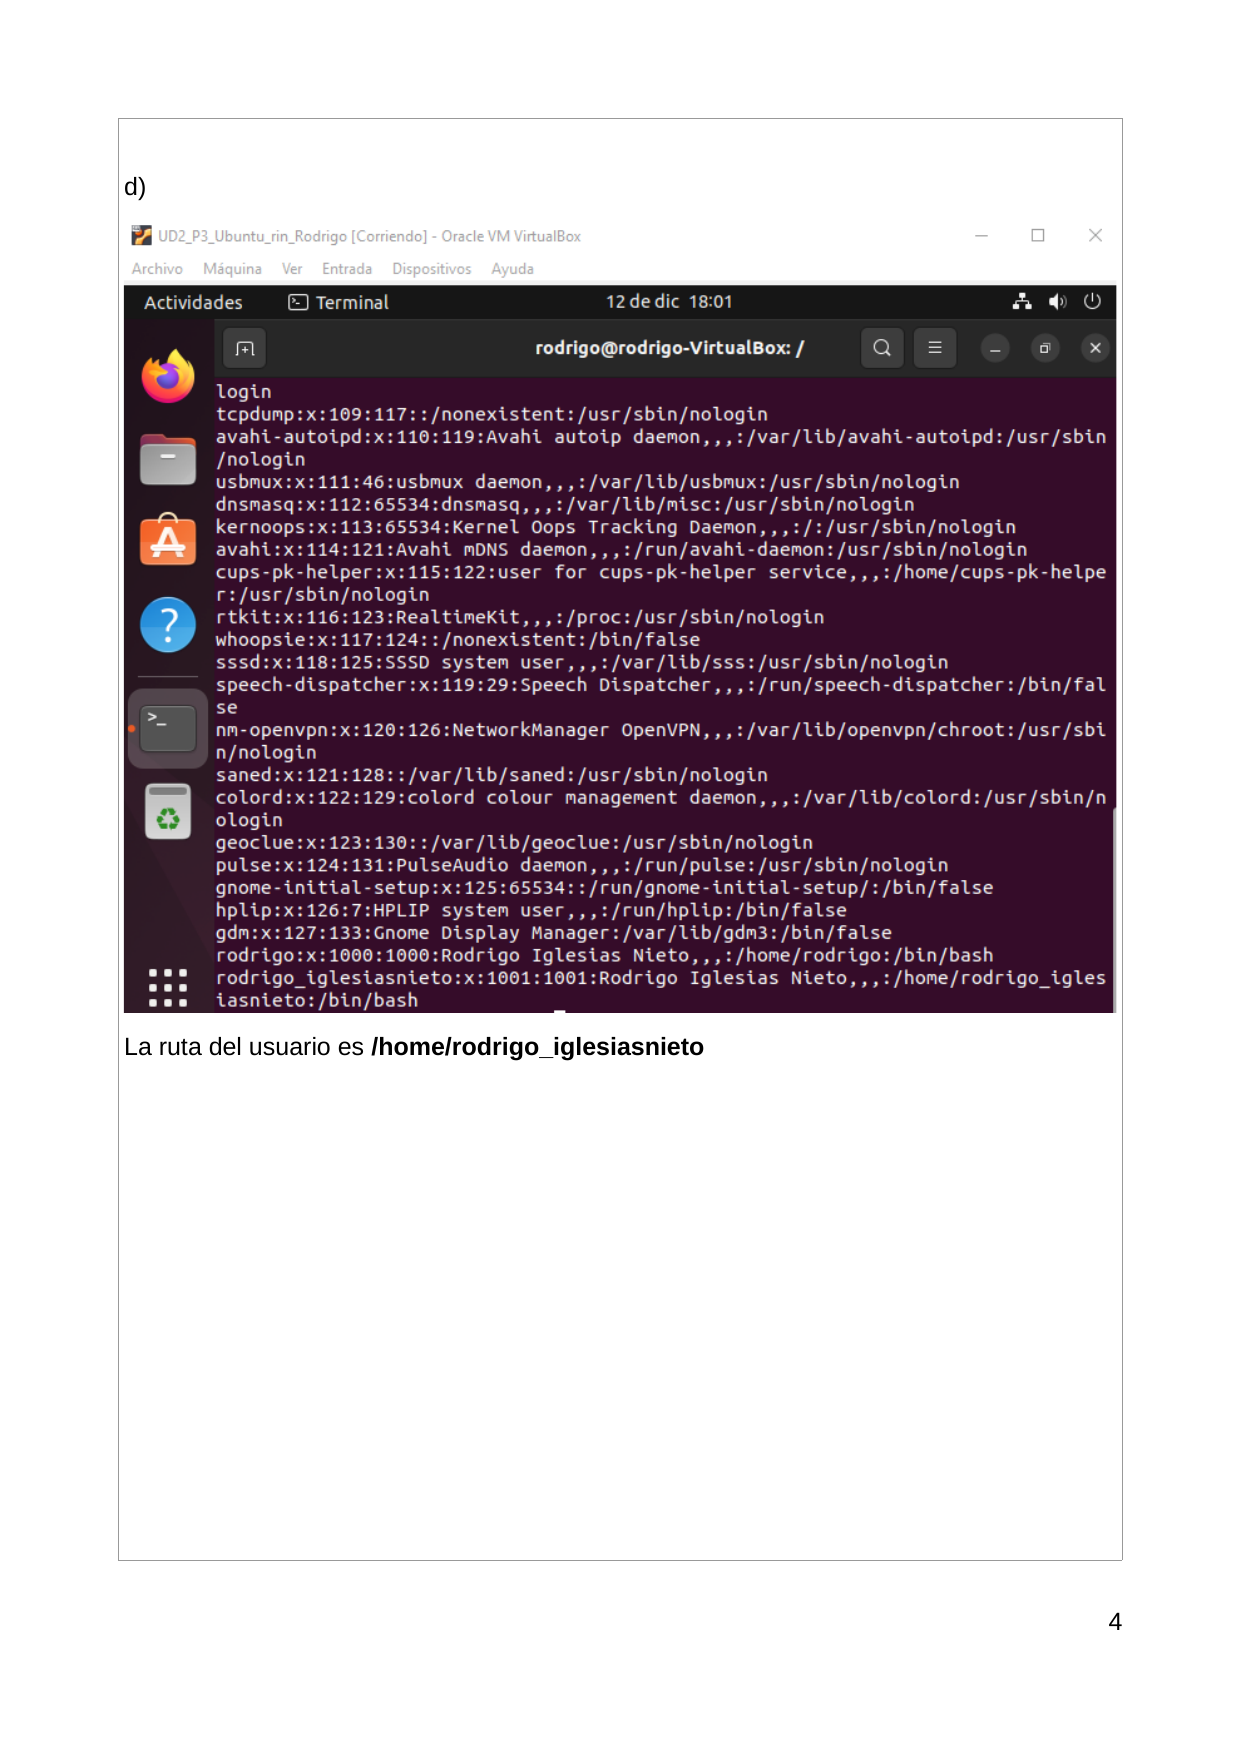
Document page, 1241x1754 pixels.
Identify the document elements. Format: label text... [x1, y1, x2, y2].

table_cell d) La ruta del usuario es /home/rodrigo_iglesiasnieto [119, 119, 1122, 1559]
picture [123, 219, 1117, 1013]
